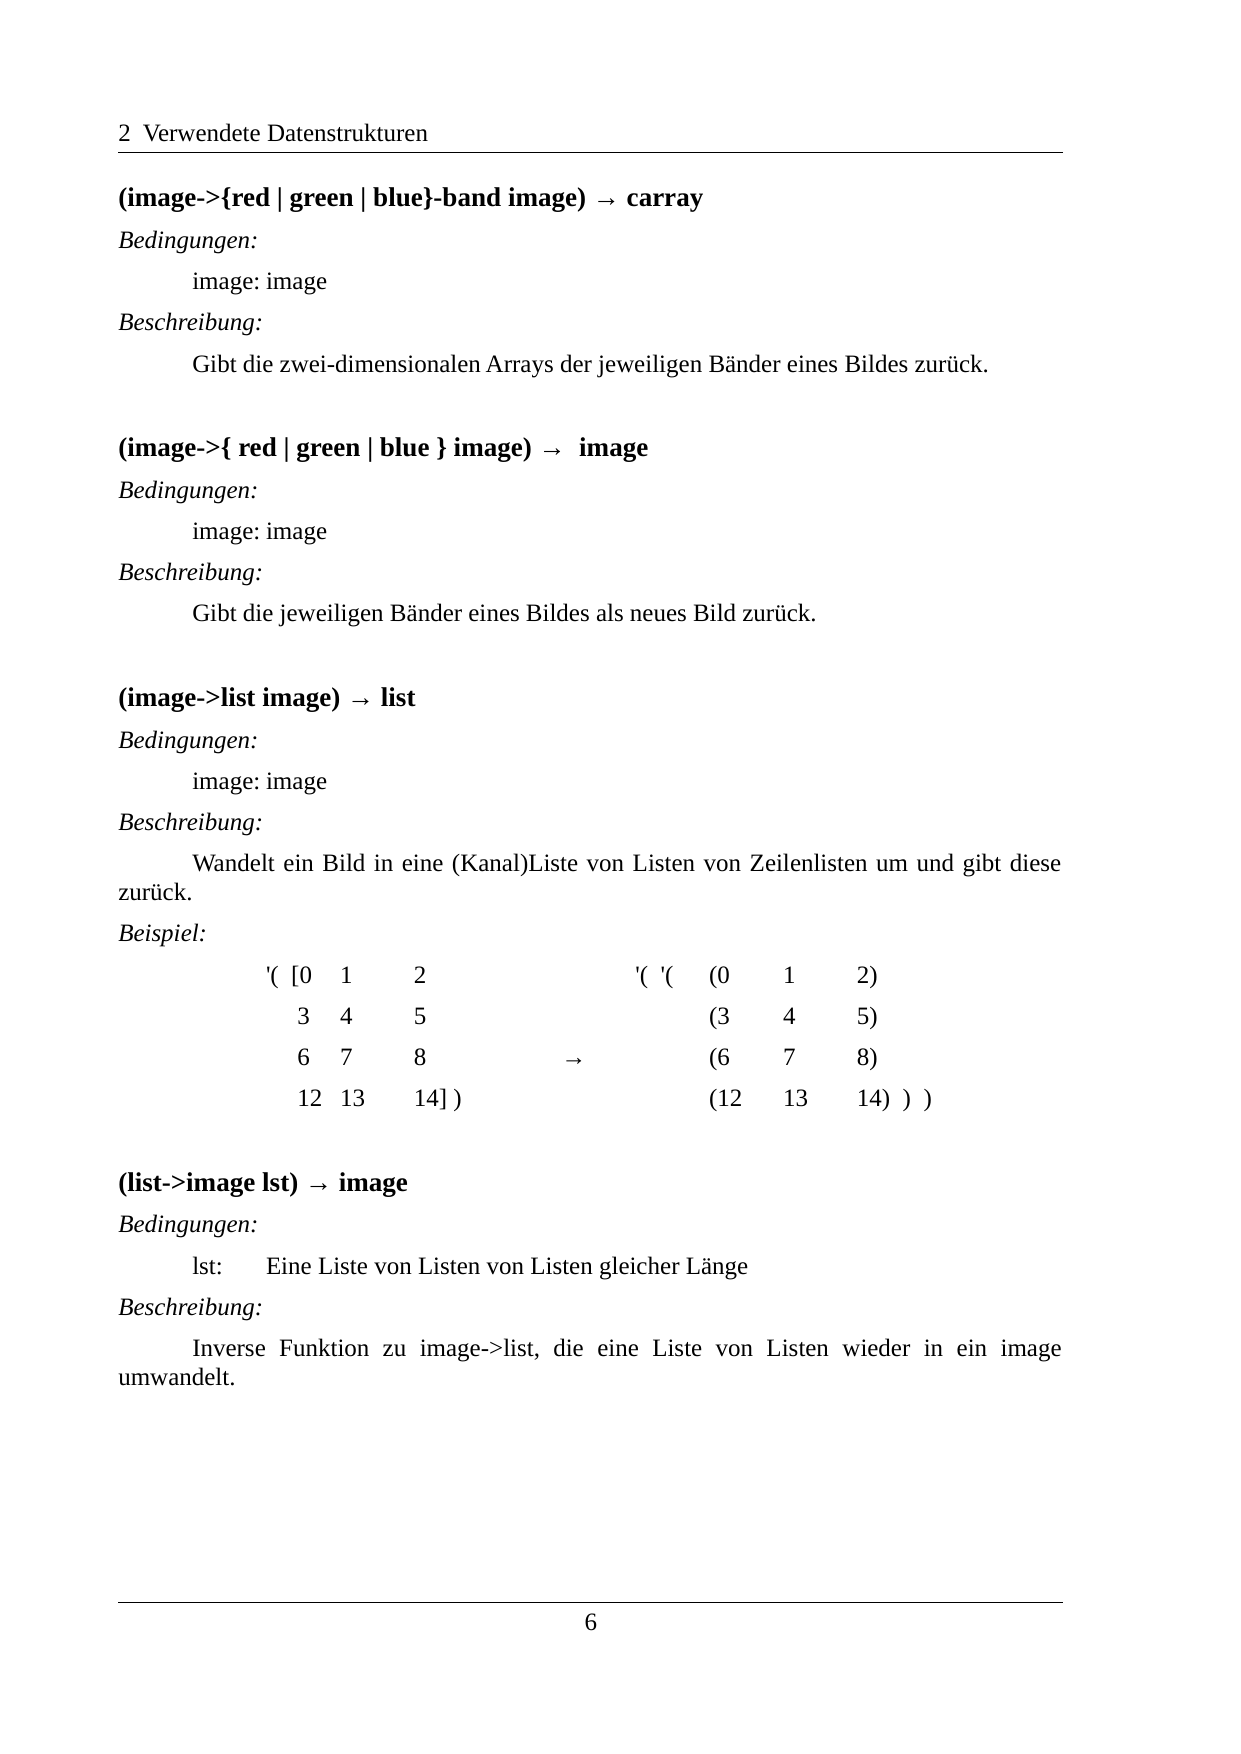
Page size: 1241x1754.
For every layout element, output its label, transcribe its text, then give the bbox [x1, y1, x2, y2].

text Beschreibung: [118, 807, 1063, 836]
text Beispiel: [118, 918, 1063, 947]
text Wandelt ein Bild in eine (Kanal)Liste von Listen von Zeilenlisten um und gibt diese zurück. [118, 848, 1063, 906]
text '( [0 1 2 '( '( (0 1 2) [118, 960, 1063, 988]
text Beschreibung: [118, 1292, 1063, 1321]
text 6 7 8 → (6 7 8) [118, 1042, 1063, 1071]
text (image->{red | green | blue}-band image) → carray [118, 181, 1063, 212]
text image: image [118, 766, 1063, 795]
text Bedingungen: [118, 475, 1063, 503]
text Gibt die zwei-dimensionalen Arrays der jeweiligen Bänder eines Bildes zurück. [118, 349, 1063, 377]
text image: image [118, 266, 1063, 295]
text Beschreibung: [118, 557, 1063, 586]
text Beschreibung: [118, 307, 1063, 336]
text Bedingungen: [118, 725, 1063, 753]
text (image->list image) → list [118, 681, 1063, 712]
text Inverse Funktion zu image->list, die eine Liste von Listen wieder in ein image umwandelt. [118, 1333, 1063, 1391]
text (list->image lst) → image [118, 1166, 1063, 1197]
text (image->{ red | green | blue } image) → image [118, 431, 1063, 462]
text image: image [118, 516, 1063, 545]
text Bedingungen: [118, 1209, 1063, 1238]
text 12 13 14] ) (12 13 14) ) ) [118, 1083, 1063, 1112]
text 3 4 5 (3 4 5) [118, 1001, 1063, 1030]
text Bedingungen: [118, 225, 1063, 254]
text Gibt die jeweiligen Bänder eines Bildes als neues Bild zurück. [118, 598, 1063, 627]
text lst: Eine Liste von Listen von Listen gleicher Länge [118, 1251, 1063, 1279]
